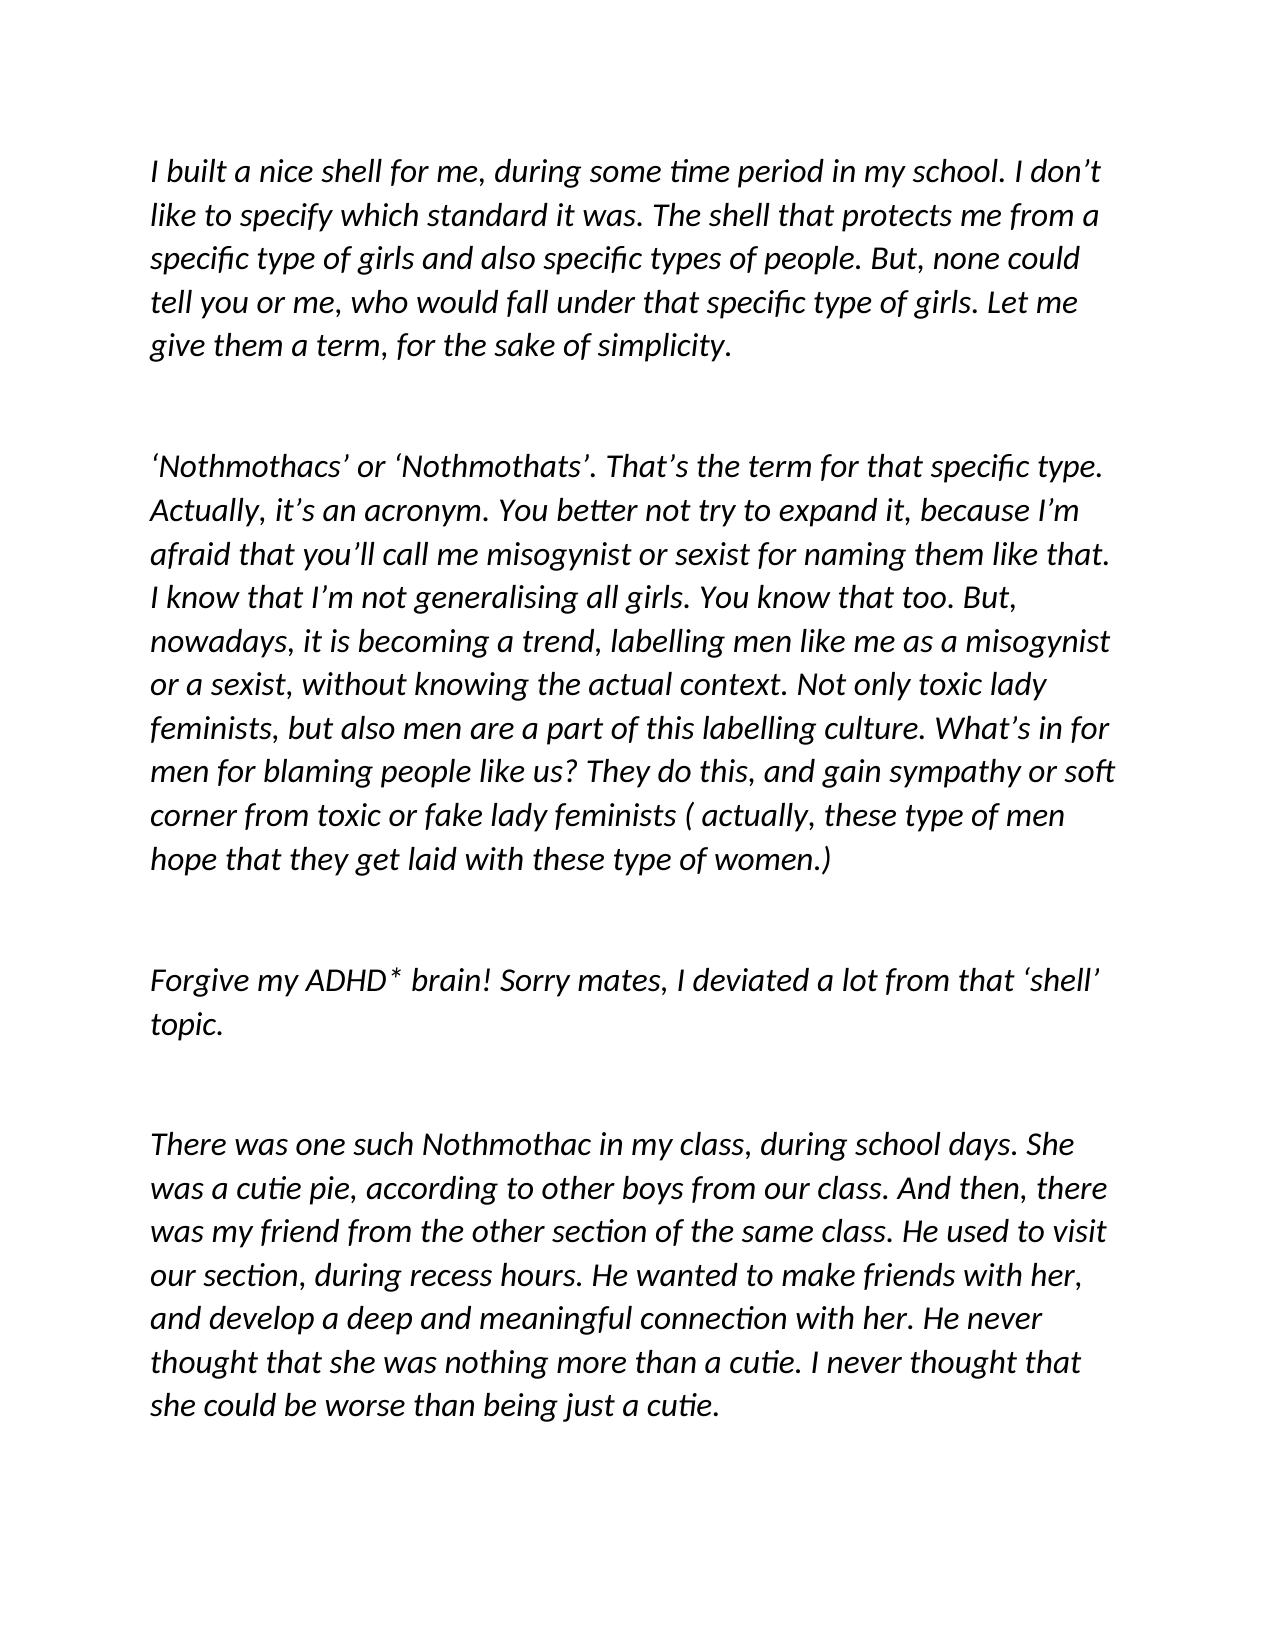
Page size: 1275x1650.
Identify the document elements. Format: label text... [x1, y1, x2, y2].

text afraid that you’ll call me misogynist or sexist for naming them like that. I know that I’m not generalising all girls. You know that too. But, nowadays, it is becoming a trend, labelling men like me as a misogynist or a sexist, without knowing the actual context. Not only toxic lady feminists, but also men are a part of this labelling culture. What’s in for men for blaming people like us? They do this, and gain sympathy or soft corner from toxic or fake lady feminists ( actually, these type of men [150, 533, 1124, 834]
text ‘Nothmothacs’ or ‘Nothmothats’. That’s the term for that specific type. [150, 445, 1162, 486]
text Actually, it’s an acronym. You better not try to expand it, because I’m [150, 489, 1162, 529]
text I built a nice shell for me, during some time period in my school. I don’t like to specify which standard it was. The shell that protects me from a specific type of girls and also specific types of people. But, none could tell you or me, who would fall under that specific type of girls. Let me give them a term, for the sake of simplicity. [150, 150, 1120, 365]
text hope that they get laid with these type of women.) [150, 838, 1162, 878]
text Forgive my ADHD* brain! Sorry mates, I deviated a lot from that ‘shell’ topic. [150, 959, 1162, 1043]
text There was one such Nothmothac in my class, during school days. She was a cutie pie, according to other boys from our class. And then, there was my friend from the other section of the same class. He used to visit our section, during recess hours. He wanted to make friends with her, and develop a deep and meaningful connection with her. He never thought that she was nothing more than a cutie. I never thought that she could be worse than being just a cutie. [150, 1123, 1120, 1425]
